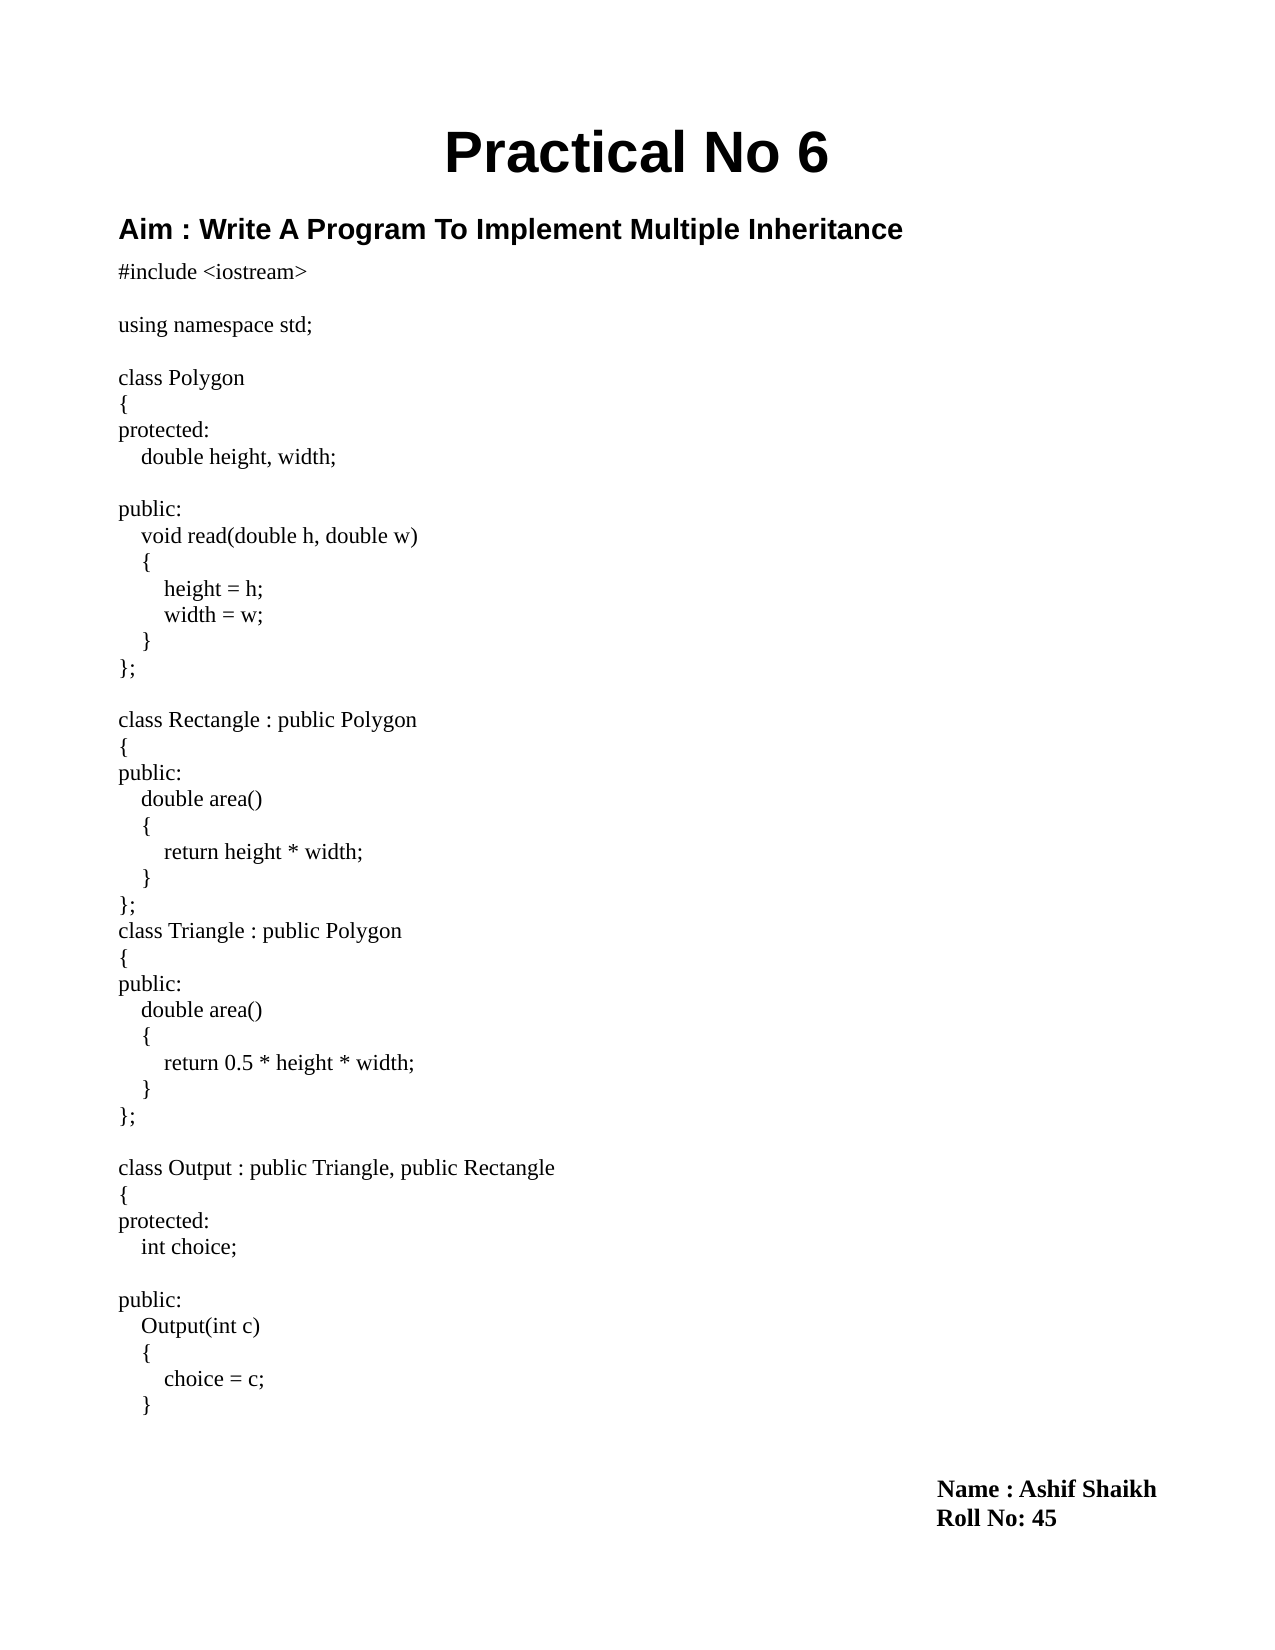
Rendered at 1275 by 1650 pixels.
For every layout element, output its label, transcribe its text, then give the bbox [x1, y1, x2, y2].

text using namespace std; [118, 311, 1157, 337]
text void read(double h, double w) [118, 522, 1157, 548]
text }; [118, 654, 1157, 680]
text int choice; [118, 1233, 1157, 1260]
text class Rectangle : public Polygon [118, 706, 1157, 733]
text public: [118, 759, 1157, 785]
text } [118, 1075, 1157, 1102]
text double area() [118, 785, 1157, 812]
text public: [118, 1286, 1157, 1312]
text { [118, 1181, 1157, 1207]
text public: [118, 970, 1157, 996]
text return height * width; [118, 838, 1157, 864]
text width = w; [118, 601, 1157, 627]
text double height, width; [118, 443, 1157, 469]
text { [118, 548, 1157, 574]
text Output(int c) [118, 1312, 1157, 1339]
text public: [118, 496, 1157, 522]
text }; [118, 1102, 1157, 1128]
text { [118, 943, 1157, 970]
text return 0.5 * height * width; [118, 1049, 1157, 1075]
text #include <iostream> [118, 258, 1157, 285]
text height = h; [118, 574, 1157, 601]
text protected: [118, 1207, 1157, 1233]
text } [118, 1392, 1157, 1418]
text } [118, 627, 1157, 654]
text { [118, 733, 1157, 759]
text double area() [118, 996, 1157, 1023]
title Practical No 6 [118, 118, 1157, 185]
text { [118, 390, 1157, 416]
text }; [118, 891, 1157, 917]
text class Output : public Triangle, public Rectangle [118, 1154, 1157, 1181]
text } [118, 864, 1157, 891]
text class Polygon [118, 364, 1157, 390]
text class Triangle : public Polygon [118, 917, 1157, 943]
text { [118, 1023, 1157, 1049]
subtitle Aim : Write A Program To Implement Multiple Inheritance [118, 212, 1157, 246]
text { [118, 1339, 1157, 1365]
text choice = c; [118, 1365, 1157, 1392]
text protected: [118, 416, 1157, 443]
text { [118, 812, 1157, 838]
